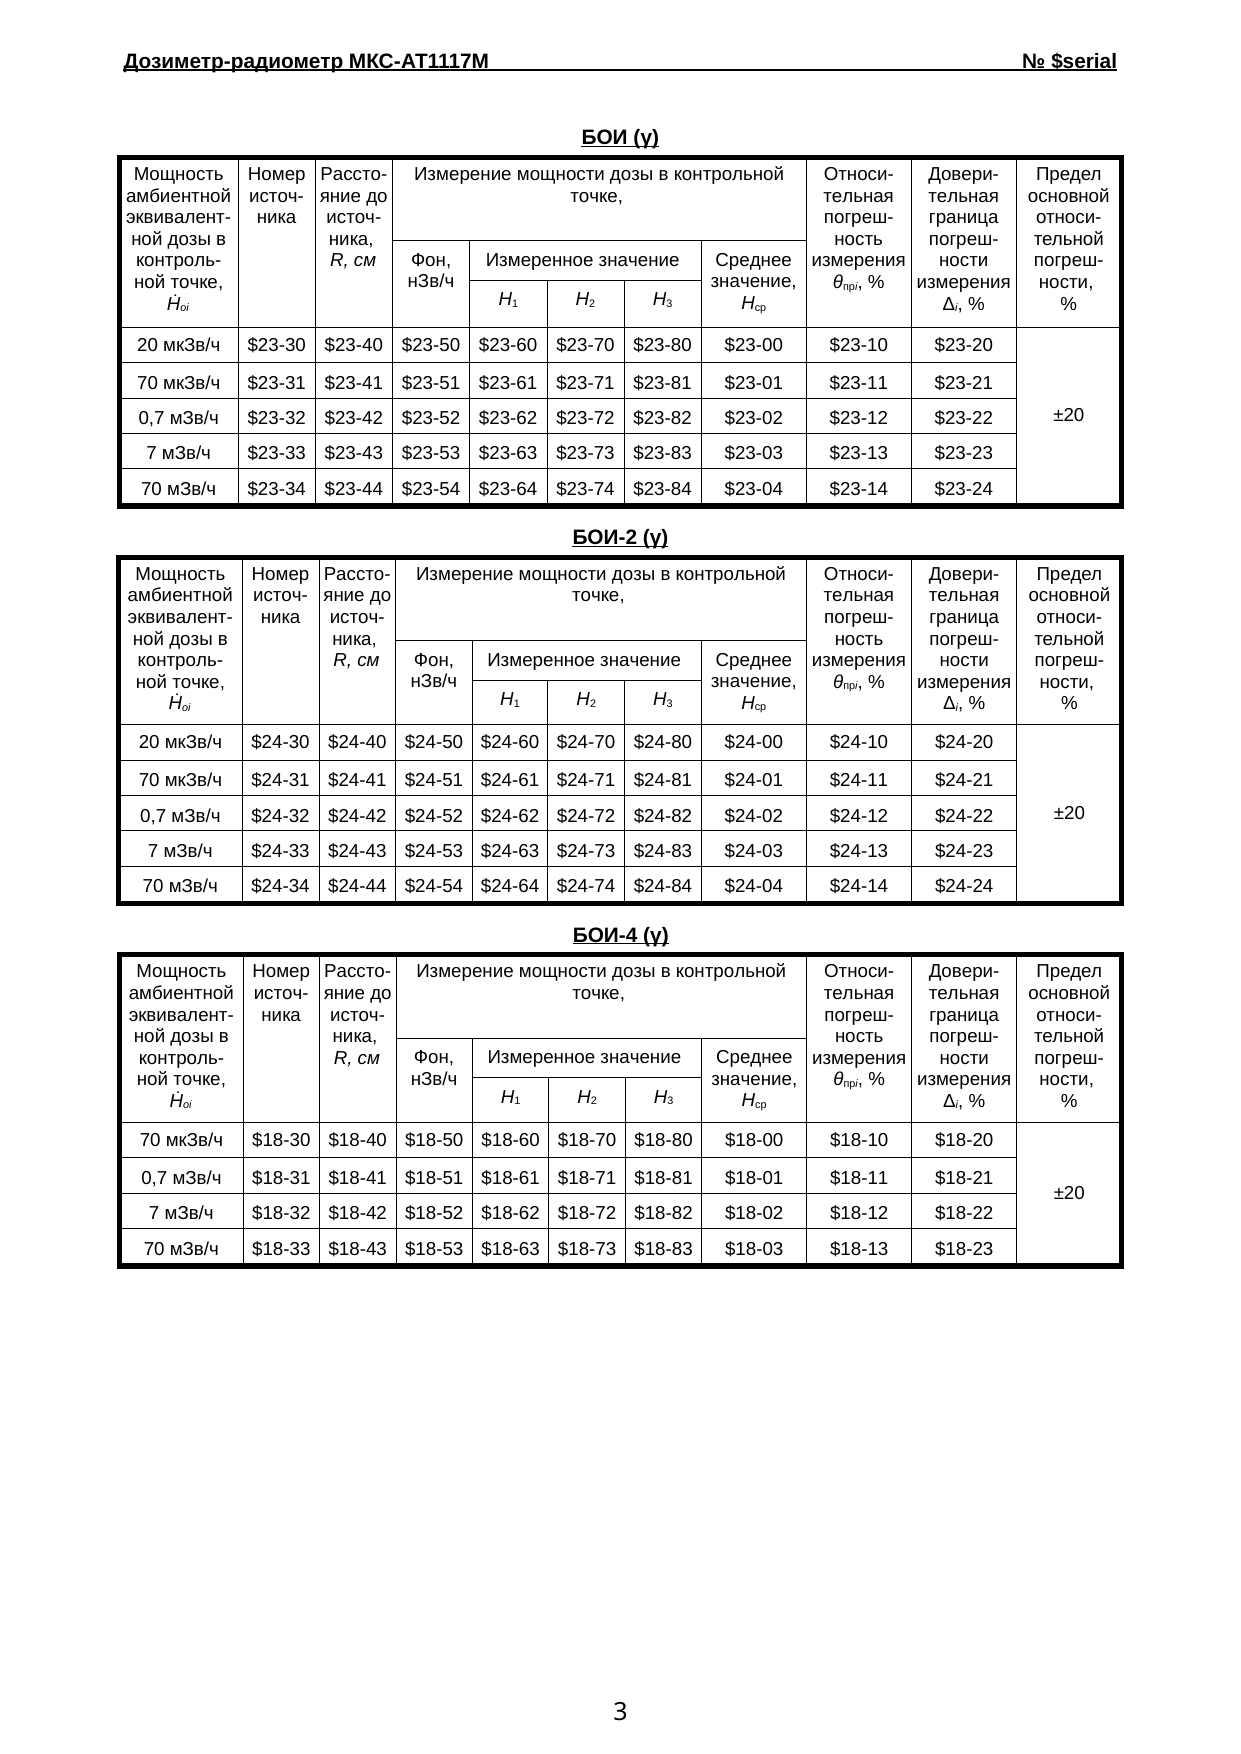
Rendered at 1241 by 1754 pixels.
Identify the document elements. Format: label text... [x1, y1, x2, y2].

table_cell Измерение мощности дозы в контрольной точке, [397, 957, 806, 1038]
table_cell $23-31 [239, 363, 315, 397]
table_cell $24-72 [548, 796, 624, 830]
table_cell $23-61 [470, 363, 547, 397]
table_cell Относи-тельная погреш-ность измерения θпрi, % [807, 560, 911, 724]
table_cell $23-72 [548, 399, 624, 433]
table_cell $24-54 [396, 867, 472, 901]
table_header БОИ-4 (γ) [120, 906, 1122, 952]
table_cell $24-23 [912, 831, 1016, 866]
table_cell $18-21 [912, 1158, 1016, 1193]
table_cell $23-40 [316, 328, 392, 362]
table_cell $23-54 [393, 469, 469, 503]
table_cell Довери-тельная граница погреш-ности измерения Δi, % [912, 957, 1016, 1122]
table_cell $18-11 [807, 1158, 911, 1193]
table_cell $23-12 [807, 399, 911, 433]
table_cell $24-64 [473, 867, 547, 901]
table_cell $23-82 [625, 399, 701, 433]
table_cell $24-30 [243, 725, 319, 760]
table_cell $24-40 [320, 725, 395, 760]
table_cell $24-61 [473, 761, 547, 795]
table_cell $23-51 [393, 363, 469, 397]
table_cell 70 мкЗв/ч [121, 761, 242, 795]
table_cell $24-41 [320, 761, 395, 795]
table_cell ±20 [1017, 1123, 1119, 1263]
table_cell $18-73 [549, 1229, 625, 1263]
table_cell $23-02 [702, 399, 806, 433]
table_cell $18-62 [473, 1194, 548, 1228]
table_cell $18-10 [807, 1123, 911, 1157]
table_cell $24-42 [320, 796, 395, 830]
table_cell $18-70 [549, 1123, 625, 1157]
table_cell Относи-тельная погреш-ность измерения θпрi, % [807, 160, 911, 327]
table_cell Относи-тельная погреш-ность измерения θпрi, % [807, 957, 911, 1122]
table_cell Измерение мощности дозы в контрольной точке, [396, 560, 806, 640]
table_cell $24-00 [702, 725, 806, 760]
table_cell $18-40 [320, 1123, 396, 1157]
table_cell $23-11 [807, 363, 911, 397]
table_cell 0,7 мЗв/ч [121, 796, 242, 830]
table_cell Измеренное значение [473, 641, 701, 680]
table_cell 0,7 мЗв/ч [122, 1158, 243, 1193]
table_cell Измерение мощности дозы в контрольной точке, [393, 160, 806, 240]
table_cell Рассто-яние до источ-ника, R, см [320, 957, 396, 1122]
table_cell $24-02 [702, 796, 806, 830]
table_cell $24-21 [912, 761, 1016, 795]
table_cell $23-84 [625, 469, 701, 503]
table_cell $23-32 [239, 399, 315, 433]
table_cell $23-23 [912, 434, 1016, 468]
table_cell $24-03 [702, 831, 806, 866]
table_cell 7 мЗв/ч [122, 434, 238, 468]
table_cell H3 [625, 281, 701, 327]
table_cell Среднее значение, Hср [702, 241, 806, 327]
table_cell ±20 [1017, 328, 1119, 503]
table_cell $23-21 [912, 363, 1016, 397]
table_cell $24-34 [243, 867, 319, 901]
table_cell $23-14 [807, 469, 911, 503]
table_cell $18-20 [912, 1123, 1016, 1157]
table_cell Предел основной относи-тельной погреш-ности, % [1017, 560, 1119, 724]
table_cell $24-81 [625, 761, 701, 795]
table_cell Предел основной относи-тельной погреш-ности, % [1017, 957, 1119, 1122]
table_cell $24-50 [396, 725, 472, 760]
table_cell $24-11 [807, 761, 911, 795]
table_cell 70 мЗв/ч [122, 1229, 243, 1263]
table_cell H2 [549, 1078, 625, 1122]
table_cell $24-83 [625, 831, 701, 866]
table_cell $18-13 [807, 1229, 911, 1263]
table_cell $23-24 [912, 469, 1016, 503]
table_cell $24-73 [548, 831, 624, 866]
table_cell Фон, нЗв/ч [393, 241, 469, 327]
table_cell $24-62 [473, 796, 547, 830]
table_cell $24-44 [320, 867, 395, 901]
table_cell $24-12 [807, 796, 911, 830]
table_cell $18-52 [397, 1194, 472, 1228]
table_cell 70 мЗв/ч [121, 867, 242, 901]
table_cell $18-12 [807, 1194, 911, 1228]
table_cell 70 мкЗв/ч [122, 1123, 243, 1157]
table_cell $18-82 [626, 1194, 701, 1228]
table_cell $23-83 [625, 434, 701, 468]
table_cell $23-04 [702, 469, 806, 503]
table_cell $18-22 [912, 1194, 1016, 1228]
table_cell $23-44 [316, 469, 392, 503]
table_cell $18-31 [244, 1158, 319, 1193]
table_cell $23-53 [393, 434, 469, 468]
table_cell $23-74 [548, 469, 624, 503]
table_cell $24-74 [548, 867, 624, 901]
table_cell $18-32 [244, 1194, 319, 1228]
table_cell $23-33 [239, 434, 315, 468]
table_cell $18-63 [473, 1229, 548, 1263]
table_cell $18-72 [549, 1194, 625, 1228]
table_cell $24-24 [912, 867, 1016, 901]
table_cell $24-13 [807, 831, 911, 866]
table_cell $24-01 [702, 761, 806, 795]
table_cell $24-53 [396, 831, 472, 866]
table_cell $18-33 [244, 1229, 319, 1263]
table_cell $18-02 [702, 1194, 806, 1228]
table_cell Фон, нЗв/ч [397, 1039, 472, 1122]
table_cell $18-30 [244, 1123, 319, 1157]
table_cell H2 [548, 681, 624, 724]
table_cell $23-80 [625, 328, 701, 362]
table_cell 0,7 мЗв/ч [122, 399, 238, 433]
table_cell $23-63 [470, 434, 547, 468]
table_cell $18-41 [320, 1158, 396, 1193]
table_cell H1 [473, 681, 547, 724]
table_cell $24-14 [807, 867, 911, 901]
table_cell Фон, нЗв/ч [396, 641, 472, 724]
table_cell $23-41 [316, 363, 392, 397]
table_cell $23-81 [625, 363, 701, 397]
table_cell Рассто-яние до источ-ника, R, см [316, 160, 392, 327]
table_cell $23-03 [702, 434, 806, 468]
table_cell $23-13 [807, 434, 911, 468]
table_cell $18-53 [397, 1229, 472, 1263]
table_cell $24-51 [396, 761, 472, 795]
table_cell $18-51 [397, 1158, 472, 1193]
table_cell $23-71 [548, 363, 624, 397]
table_cell $23-30 [239, 328, 315, 362]
table_cell $18-50 [397, 1123, 472, 1157]
table_cell $23-22 [912, 399, 1016, 433]
table_cell $18-00 [702, 1123, 806, 1157]
table_cell 7 мЗв/ч [121, 831, 242, 866]
table_cell $24-22 [912, 796, 1016, 830]
table_cell $18-61 [473, 1158, 548, 1193]
table_cell Номер источ-ника [244, 957, 319, 1122]
table_cell Рассто-яние до источ-ника, R, см [320, 560, 395, 724]
table_cell $24-04 [702, 867, 806, 901]
table_cell $24-43 [320, 831, 395, 866]
table_cell $23-42 [316, 399, 392, 433]
table_cell H3 [626, 1078, 701, 1122]
table_cell 7 мЗв/ч [122, 1194, 243, 1228]
table_cell $24-84 [625, 867, 701, 901]
table_cell Измеренное значение [470, 241, 701, 280]
table_cell Номер источ-ника [239, 160, 315, 327]
table_cell $24-63 [473, 831, 547, 866]
table_cell $18-83 [626, 1229, 701, 1263]
table_cell Мощность амбиентной эквивалент-ной дозы в контроль-ной точке, Ḣoi [122, 160, 238, 327]
table_cell H1 [473, 1078, 548, 1122]
table_cell Номер источ-ника [243, 560, 319, 724]
table_cell $24-20 [912, 725, 1016, 760]
table_cell $23-10 [807, 328, 911, 362]
table_cell Мощность амбиентной эквивалент-ной дозы в контроль- ной точке, Ḣoi [122, 957, 243, 1122]
table_cell $23-64 [470, 469, 547, 503]
table_cell Довери-тельная граница погреш-ности измерения Δi, % [912, 560, 1016, 724]
table_cell $18-71 [549, 1158, 625, 1193]
table_cell $18-42 [320, 1194, 396, 1228]
table_cell $24-32 [243, 796, 319, 830]
table_cell 20 мкЗв/ч [121, 725, 242, 760]
table_cell Довери-тельная граница погреш-ности измерения Δi, % [912, 160, 1016, 327]
table_cell $18-60 [473, 1123, 548, 1157]
table_cell 20 мкЗв/ч [122, 328, 238, 362]
table_cell Измеренное значение [473, 1039, 701, 1077]
table_cell $18-03 [702, 1229, 806, 1263]
table_cell Предел основной относи-тельной погреш-ности, % [1017, 160, 1119, 327]
table_header БОИ-2 (γ) [118, 509, 1122, 554]
table_cell $23-50 [393, 328, 469, 362]
table_cell Среднее значение, Hср [702, 1039, 806, 1122]
table_cell $23-73 [548, 434, 624, 468]
table_cell $18-80 [626, 1123, 701, 1157]
table_cell H3 [625, 681, 701, 724]
table_cell H1 [470, 281, 547, 327]
table_cell $24-10 [807, 725, 911, 760]
table_header БОИ (γ) [119, 109, 1121, 155]
table_cell $23-01 [702, 363, 806, 397]
table_cell $24-82 [625, 796, 701, 830]
table_cell $23-00 [702, 328, 806, 362]
table_cell $23-52 [393, 399, 469, 433]
table_cell $24-80 [625, 725, 701, 760]
table_cell $18-81 [626, 1158, 701, 1193]
table_cell $18-01 [702, 1158, 806, 1193]
table_cell 70 мЗв/ч [122, 469, 238, 503]
table_cell $24-52 [396, 796, 472, 830]
table_cell $18-23 [912, 1229, 1016, 1263]
table_cell $23-70 [548, 328, 624, 362]
table_cell Среднее значение, Hср [702, 641, 806, 724]
table_cell $24-33 [243, 831, 319, 866]
table_cell $24-70 [548, 725, 624, 760]
table_cell ±20 [1017, 725, 1119, 901]
table_cell $23-34 [239, 469, 315, 503]
table_cell $18-43 [320, 1229, 396, 1263]
table_cell $24-60 [473, 725, 547, 760]
table_cell Мощность амбиентной эквивалент-ной дозы в контроль- ной точке, Ḣoi [121, 560, 242, 724]
table_cell 70 мкЗв/ч [122, 363, 238, 397]
table_cell $23-43 [316, 434, 392, 468]
table_cell $24-71 [548, 761, 624, 795]
table_cell H2 [548, 281, 624, 327]
table_cell $23-60 [470, 328, 547, 362]
table_cell $23-62 [470, 399, 547, 433]
table_cell $24-31 [243, 761, 319, 795]
table_cell $23-20 [912, 328, 1016, 362]
